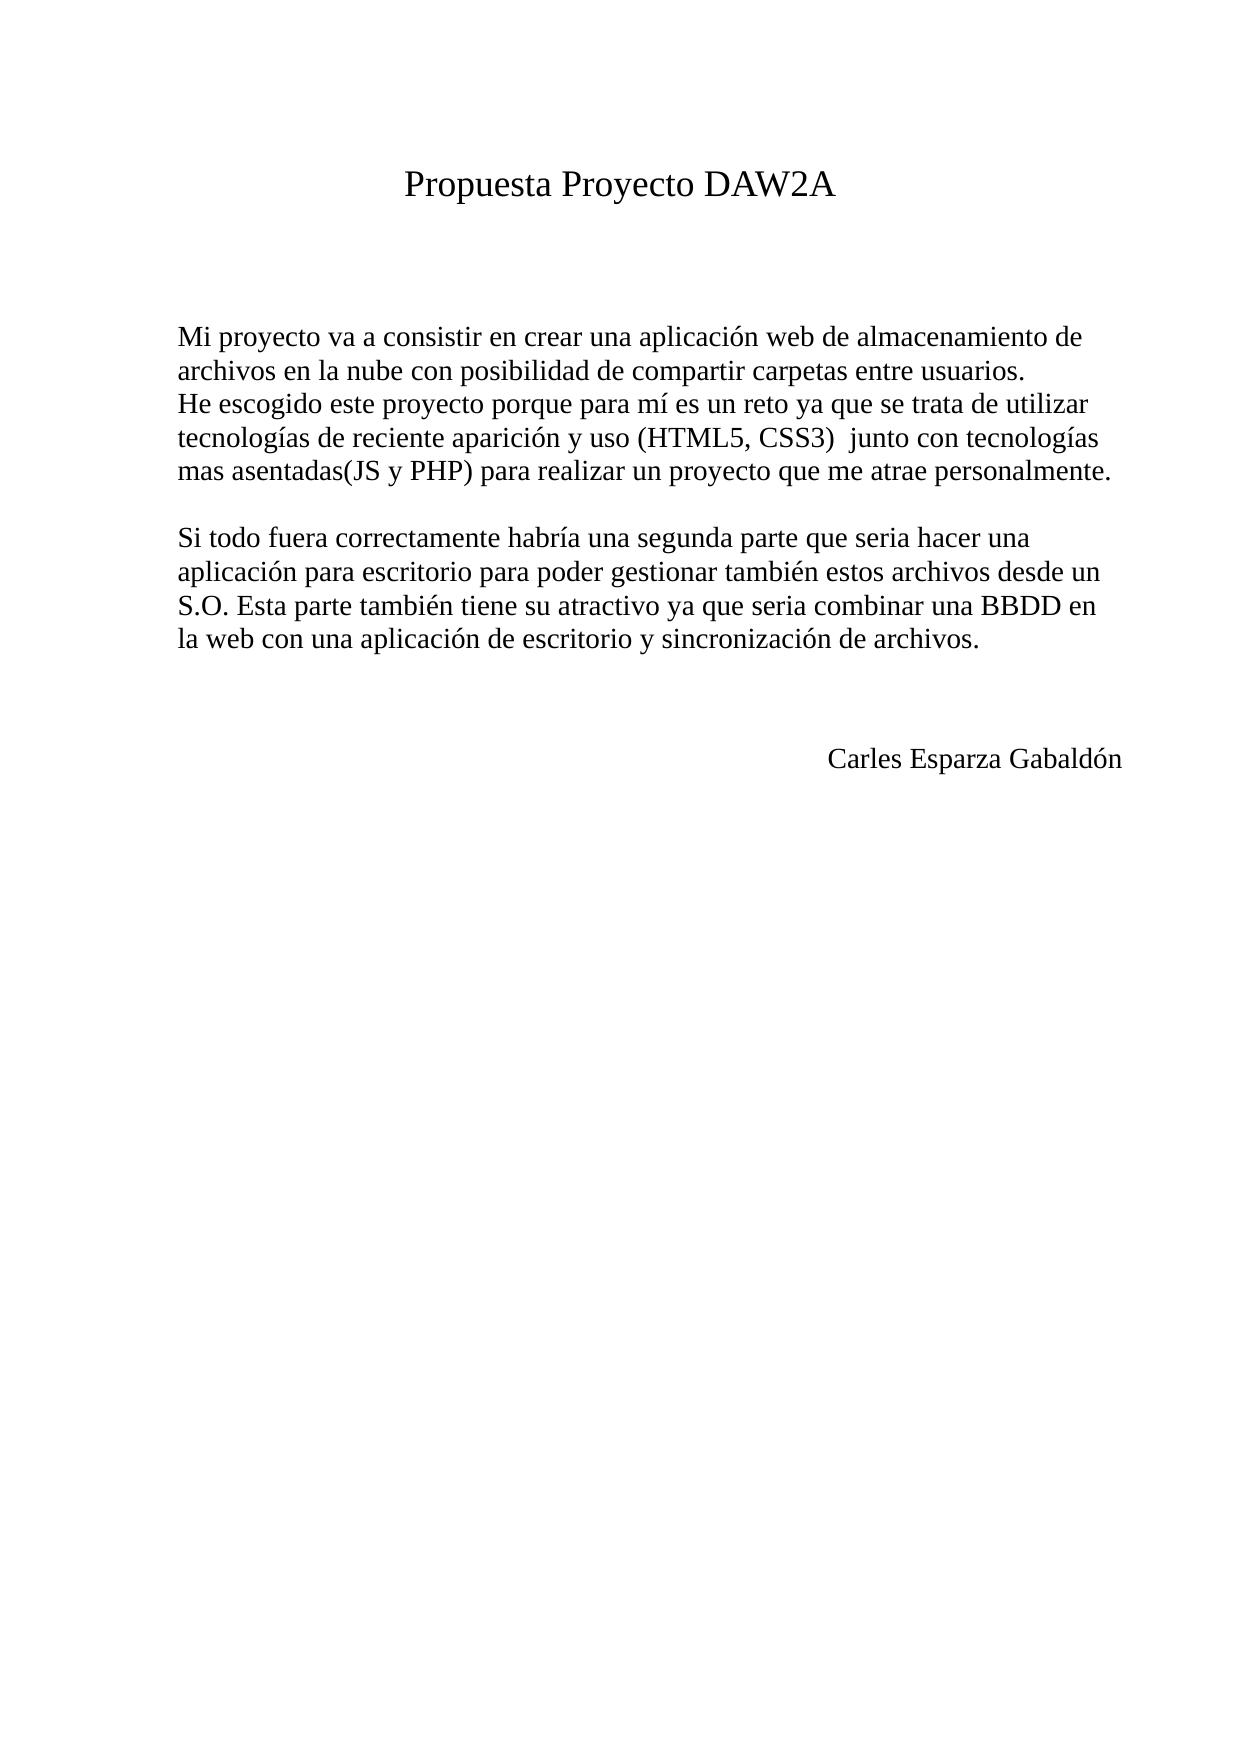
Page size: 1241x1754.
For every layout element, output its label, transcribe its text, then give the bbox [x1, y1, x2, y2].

text Propuesta Proyecto DAW2A [118, 161, 1122, 204]
text He escogido este proyecto porque para mí es un reto ya que se trata de utilizar tecnologías de reciente aparición y uso (HTML5, CSS3) junto con tecnologías mas asentadas(JS y PHP) para realizar un proyecto que me atrae personalmente. [177, 386, 1122, 487]
text Mi proyecto va a consistir en crear una aplicación web de almacenamiento de archivos en la nube con posibilidad de compartir carpetas entre usuarios. [177, 319, 1122, 386]
text Carles Esparza Gabaldón [177, 741, 1122, 774]
text Si todo fuera correctamente habría una segunda parte que seria hacer una aplicación para escritorio para poder gestionar también estos archivos desde un S.O. Esta parte también tiene su atractivo ya que seria combinar una BBDD en la web con una aplicación de escritorio y sincronización de archivos. [177, 521, 1122, 655]
